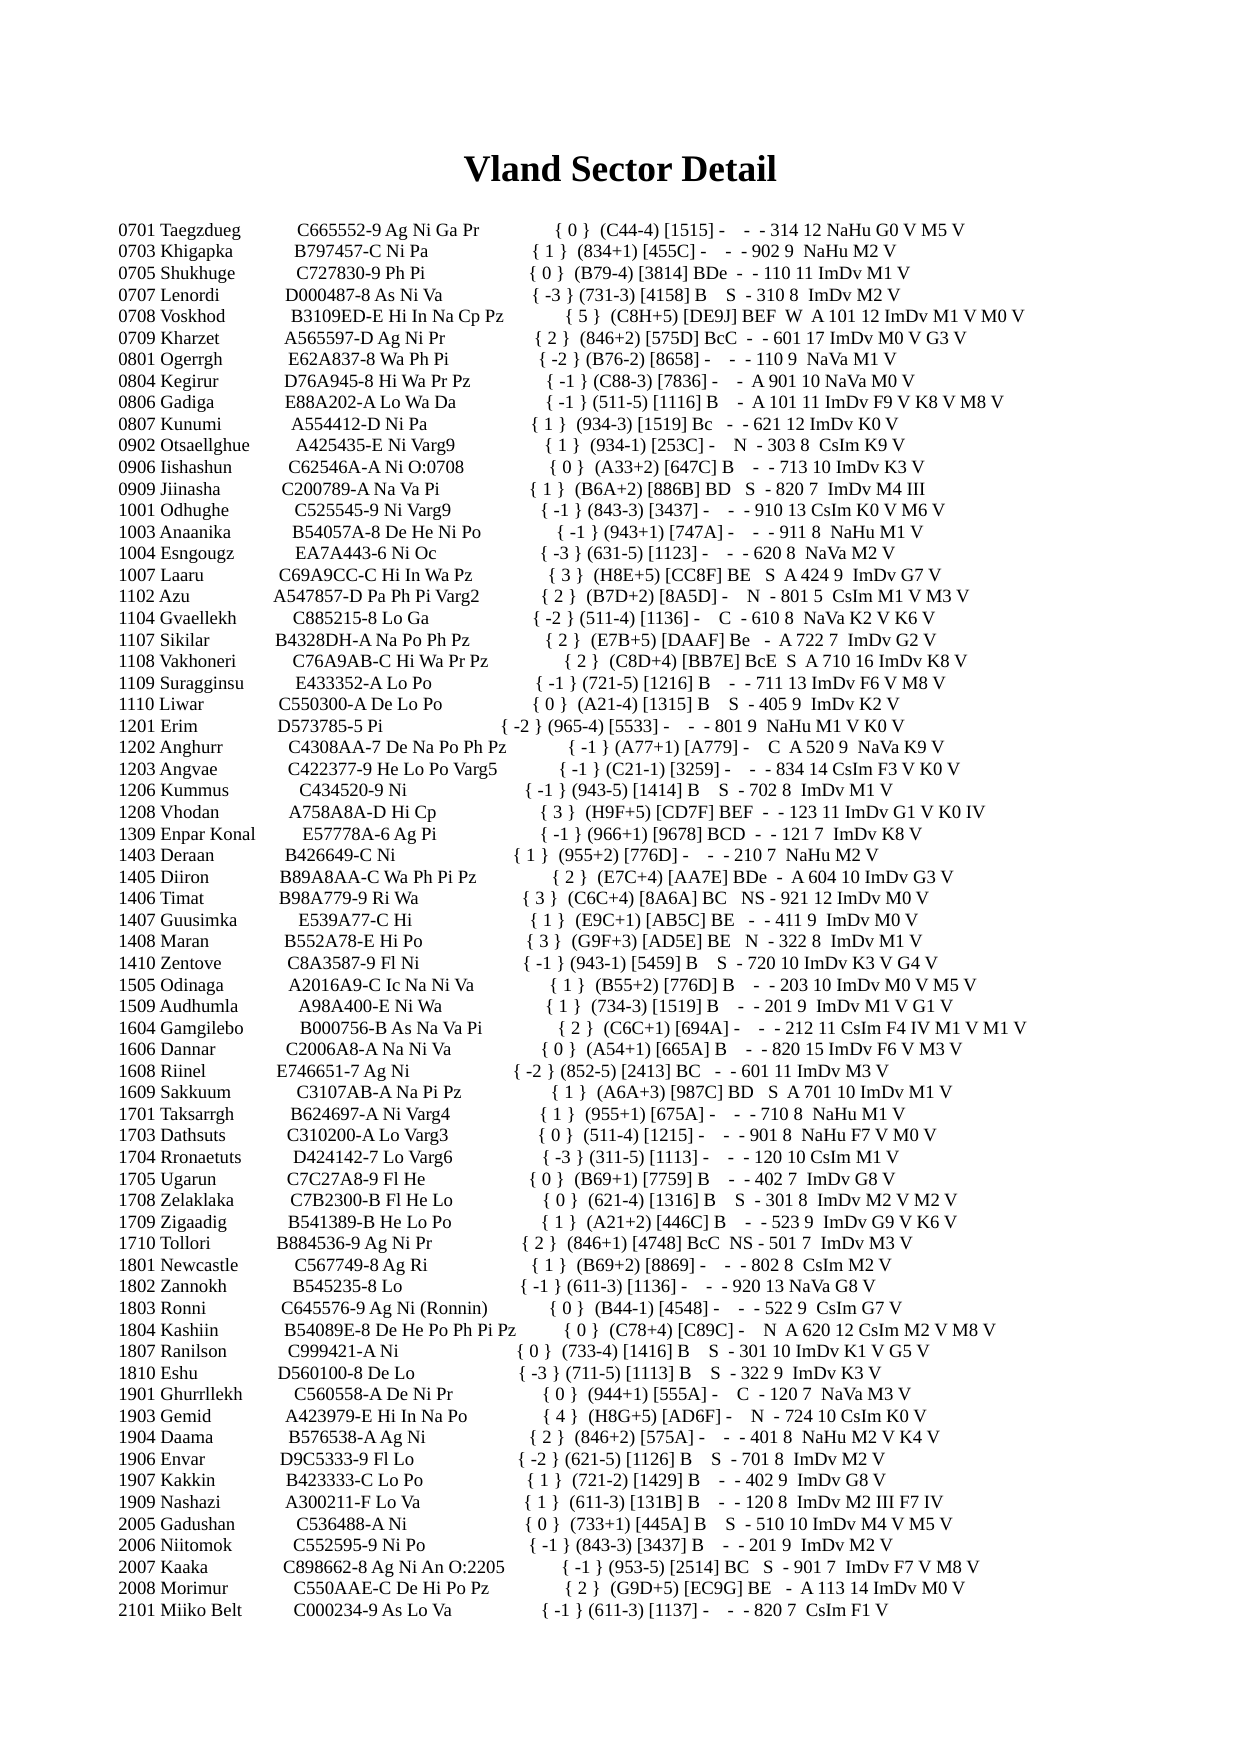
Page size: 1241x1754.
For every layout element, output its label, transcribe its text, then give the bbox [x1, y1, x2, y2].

text 0703 Khigapka B797457-C Ni Pa { 1 } (834+1) [455C] - - - 902 9 NaHu M2 V [118, 240, 1122, 262]
text 1407 Guusimka E539A77-C Hi { 1 } (E9C+1) [AB5C] BE - - 411 9 ImDv M0 V [118, 909, 1122, 930]
text 0701 Taegzdueg C665552-9 Ag Ni Ga Pr { 0 } (C44-4) [1515] - - - 314 12 NaHu G0 V M5 V [118, 219, 1122, 240]
text 0707 Lenordi D000487-8 As Ni Va { -3 } (731-3) [4158] B S - 310 8 ImDv M2 V [118, 283, 1122, 305]
text 0906 Iishashun C62546A-A Ni O:0708 { 0 } (A33+2) [647C] B - - 713 10 ImDv K3 V [118, 456, 1122, 477]
text 0801 Ogerrgh E62A837-8 Wa Ph Pi { -2 } (B76-2) [8658] - - - 110 9 NaVa M1 V [118, 348, 1122, 370]
text 0804 Kegirur D76A945-8 Hi Wa Pr Pz { -1 } (C88-3) [7836] - - A 901 10 NaVa M0 V [118, 370, 1122, 391]
text 0708 Voskhod B3109ED-E Hi In Na Cp Pz { 5 } (C8H+5) [DE9J] BEF W A 101 12 ImDv M1 V M0 V [118, 305, 1122, 327]
text 1208 Vhodan A758A8A-D Hi Cp { 3 } (H9F+5) [CD7F] BEF - - 123 11 ImDv G1 V K0 IV [118, 801, 1122, 822]
text 1704 Rronaetuts D424142-7 Lo Varg6 { -3 } (311-5) [1113] - - - 120 10 CsIm M1 V [118, 1146, 1122, 1167]
text 1801 Newcastle C567749-8 Ag Ri { 1 } (B69+2) [8869] - - - 802 8 CsIm M2 V [118, 1254, 1122, 1275]
text 1907 Kakkin B423333-C Lo Po { 1 } (721-2) [1429] B - - 402 9 ImDv G8 V [118, 1469, 1122, 1491]
text 2101 Miiko Belt C000234-9 As Lo Va { -1 } (611-3) [1137] - - - 820 7 CsIm F1 V [118, 1599, 1122, 1620]
text 1604 Gamgilebo B000756-B As Na Va Pi { 2 } (C6C+1) [694A] - - - 212 11 CsIm F4 IV M1 V M1 V [118, 1017, 1122, 1038]
text 0902 Otsaellghue A425435-E Ni Varg9 { 1 } (934-1) [253C] - N - 303 8 CsIm K9 V [118, 434, 1122, 456]
text 1110 Liwar C550300-A De Lo Po { 0 } (A21-4) [1315] B S - 405 9 ImDv K2 V [118, 693, 1122, 715]
text 1405 Diiron B89A8AA-C Wa Ph Pi Pz { 2 } (E7C+4) [AA7E] BDe - A 604 10 ImDv G3 V [118, 866, 1122, 887]
text 1309 Enpar Konal E57778A-6 Ag Pi { -1 } (966+1) [9678] BCD - - 121 7 ImDv K8 V [118, 822, 1122, 844]
text 1201 Erim D573785-5 Pi { -2 } (965-4) [5533] - - - 801 9 NaHu M1 V K0 V [118, 715, 1122, 736]
text 1807 Ranilson C999421-A Ni { 0 } (733-4) [1416] B S - 301 10 ImDv K1 V G5 V [118, 1340, 1122, 1362]
text 1906 Envar D9C5333-9 Fl Lo { -2 } (621-5) [1126] B S - 701 8 ImDv M2 V [118, 1448, 1122, 1469]
text 1703 Dathsuts C310200-A Lo Varg3 { 0 } (511-4) [1215] - - - 901 8 NaHu F7 V M0 V [118, 1124, 1122, 1146]
text 1810 Eshu D560100-8 De Lo { -3 } (711-5) [1113] B S - 322 9 ImDv K3 V [118, 1362, 1122, 1383]
text 1410 Zentove C8A3587-9 Fl Ni { -1 } (943-1) [5459] B S - 720 10 ImDv K3 V G4 V [118, 952, 1122, 973]
text 1609 Sakkuum C3107AB-A Na Pi Pz { 1 } (A6A+3) [987C] BD S A 701 10 ImDv M1 V [118, 1081, 1122, 1103]
text 1608 Riinel E746651-7 Ag Ni { -2 } (852-5) [2413] BC - - 601 11 ImDv M3 V [118, 1060, 1122, 1081]
text 0806 Gadiga E88A202-A Lo Wa Da { -1 } (511-5) [1116] B - A 101 11 ImDv F9 V K8 V M8 V [118, 391, 1122, 413]
text 1509 Audhumla A98A400-E Ni Wa { 1 } (734-3) [1519] B - - 201 9 ImDv M1 V G1 V [118, 995, 1122, 1017]
text 1803 Ronni C645576-9 Ag Ni (Ronnin) { 0 } (B44-1) [4548] - - - 522 9 CsIm G7 V [118, 1297, 1122, 1318]
text 1710 Tollori B884536-9 Ag Ni Pr { 2 } (846+1) [4748] BcC NS - 501 7 ImDv M3 V [118, 1232, 1122, 1254]
text 1109 Suragginsu E433352-A Lo Po { -1 } (721-5) [1216] B - - 711 13 ImDv F6 V M8 V [118, 672, 1122, 693]
text 2008 Morimur C550AAE-C De Hi Po Pz { 2 } (G9D+5) [EC9G] BE - A 113 14 ImDv M0 V [118, 1577, 1122, 1599]
text 1505 Odinaga A2016A9-C Ic Na Ni Va { 1 } (B55+2) [776D] B - - 203 10 ImDv M0 V M5 V [118, 973, 1122, 995]
text 1108 Vakhoneri C76A9AB-C Hi Wa Pr Pz { 2 } (C8D+4) [BB7E] BcE S A 710 16 ImDv K8 V [118, 650, 1122, 672]
text 1903 Gemid A423979-E Hi In Na Po { 4 } (H8G+5) [AD6F] - N - 724 10 CsIm K0 V [118, 1405, 1122, 1426]
text 1007 Laaru C69A9CC-C Hi In Wa Pz { 3 } (H8E+5) [CC8F] BE S A 424 9 ImDv G7 V [118, 564, 1122, 585]
text 1104 Gvaellekh C885215-8 Lo Ga { -2 } (511-4) [1136] - C - 610 8 NaVa K2 V K6 V [118, 607, 1122, 628]
text 1909 Nashazi A300211-F Lo Va { 1 } (611-3) [131B] B - - 120 8 ImDv M2 III F7 IV [118, 1491, 1122, 1512]
text Vland Sector Detail [118, 147, 1122, 190]
text 1202 Anghurr C4308AA-7 De Na Po Ph Pz { -1 } (A77+1) [A779] - C A 520 9 NaVa K9 V [118, 736, 1122, 758]
text 1003 Anaanika B54057A-8 De He Ni Po { -1 } (943+1) [747A] - - - 911 8 NaHu M1 V [118, 521, 1122, 542]
text 0807 Kunumi A554412-D Ni Pa { 1 } (934-3) [1519] Bc - - 621 12 ImDv K0 V [118, 413, 1122, 434]
text 1107 Sikilar B4328DH-A Na Po Ph Pz { 2 } (E7B+5) [DAAF] Be - A 722 7 ImDv G2 V [118, 628, 1122, 650]
text 1102 Azu A547857-D Pa Ph Pi Varg2 { 2 } (B7D+2) [8A5D] - N - 801 5 CsIm M1 V M3 V [118, 585, 1122, 607]
text 1001 Odhughe C525545-9 Ni Varg9 { -1 } (843-3) [3437] - - - 910 13 CsIm K0 V M6 V [118, 499, 1122, 521]
text 2007 Kaaka C898662-8 Ag Ni An O:2205 { -1 } (953-5) [2514] BC S - 901 7 ImDv F7 V M8 V [118, 1556, 1122, 1577]
text 1203 Angvae C422377-9 He Lo Po Varg5 { -1 } (C21-1) [3259] - - - 834 14 CsIm F3 V K0 V [118, 758, 1122, 779]
text 2006 Niitomok C552595-9 Ni Po { -1 } (843-3) [3437] B - - 201 9 ImDv M2 V [118, 1534, 1122, 1556]
text 0709 Kharzet A565597-D Ag Ni Pr { 2 } (846+2) [575D] BcC - - 601 17 ImDv M0 V G3 V [118, 327, 1122, 348]
text 1004 Esngougz EA7A443-6 Ni Oc { -3 } (631-5) [1123] - - - 620 8 NaVa M2 V [118, 542, 1122, 564]
text 1406 Timat B98A779-9 Ri Wa { 3 } (C6C+4) [8A6A] BC NS - 921 12 ImDv M0 V [118, 887, 1122, 909]
text 1705 Ugarun C7C27A8-9 Fl He { 0 } (B69+1) [7759] B - - 402 7 ImDv G8 V [118, 1167, 1122, 1189]
text 1708 Zelaklaka C7B2300-B Fl He Lo { 0 } (621-4) [1316] B S - 301 8 ImDv M2 V M2 V [118, 1189, 1122, 1211]
text 1901 Ghurrllekh C560558-A De Ni Pr { 0 } (944+1) [555A] - C - 120 7 NaVa M3 V [118, 1383, 1122, 1405]
text 1709 Zigaadig B541389-B He Lo Po { 1 } (A21+2) [446C] B - - 523 9 ImDv G9 V K6 V [118, 1211, 1122, 1232]
text 0909 Jiinasha C200789-A Na Va Pi { 1 } (B6A+2) [886B] BD S - 820 7 ImDv M4 III [118, 477, 1122, 499]
text 1804 Kashiin B54089E-8 De He Po Ph Pi Pz { 0 } (C78+4) [C89C] - N A 620 12 CsIm M2 V M8 V [118, 1318, 1122, 1340]
text 0705 Shukhuge C727830-9 Ph Pi { 0 } (B79-4) [3814] BDe - - 110 11 ImDv M1 V [118, 262, 1122, 283]
text 1904 Daama B576538-A Ag Ni { 2 } (846+2) [575A] - - - 401 8 NaHu M2 V K4 V [118, 1426, 1122, 1448]
text 1408 Maran B552A78-E Hi Po { 3 } (G9F+3) [AD5E] BE N - 322 8 ImDv M1 V [118, 930, 1122, 952]
text 1701 Taksarrgh B624697-A Ni Varg4 { 1 } (955+1) [675A] - - - 710 8 NaHu M1 V [118, 1103, 1122, 1124]
text 1403 Deraan B426649-C Ni { 1 } (955+2) [776D] - - - 210 7 NaHu M2 V [118, 844, 1122, 866]
text 1802 Zannokh B545235-8 Lo { -1 } (611-3) [1136] - - - 920 13 NaVa G8 V [118, 1275, 1122, 1297]
text 1606 Dannar C2006A8-A Na Ni Va { 0 } (A54+1) [665A] B - - 820 15 ImDv F6 V M3 V [118, 1038, 1122, 1060]
text 2005 Gadushan C536488-A Ni { 0 } (733+1) [445A] B S - 510 10 ImDv M4 V M5 V [118, 1512, 1122, 1534]
text 1206 Kummus C434520-9 Ni { -1 } (943-5) [1414] B S - 702 8 ImDv M1 V [118, 779, 1122, 801]
